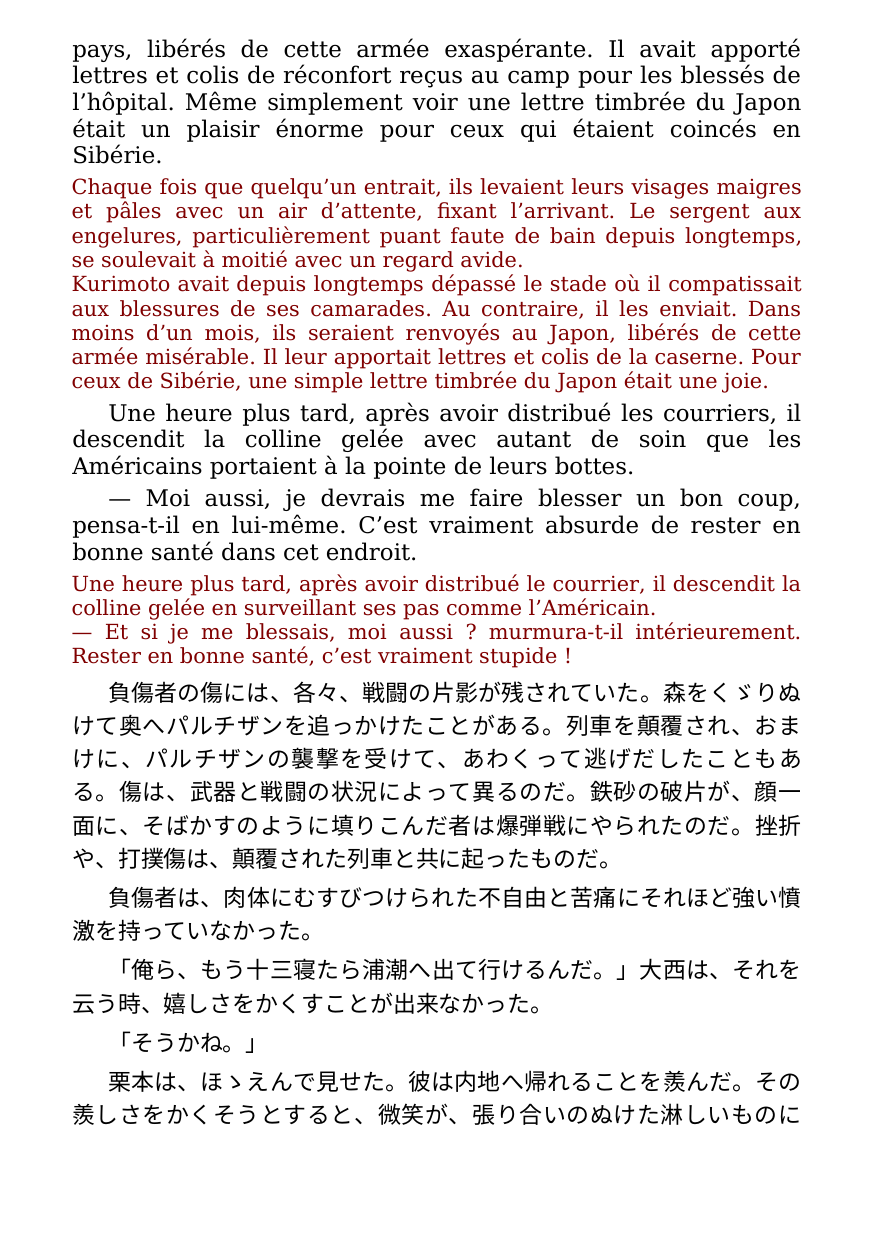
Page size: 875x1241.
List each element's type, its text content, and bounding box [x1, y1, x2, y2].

text pays, libérés de cette armée exaspérante. Il avait apporté lettres et colis de réconfort reçus au camp pour les blessés de l’hôpital. Même simplement voir une lettre timbrée du Japon était un plaisir énorme pour ceux qui étaient coincés en Sibérie. [72, 36, 802, 169]
text 栗本は、ほゝえんで見せた。彼は内地へ帰れることを羨んだ。その羨しさをかくそうとすると、微笑が、張り合いのぬけた淋しいものに [72, 1064, 802, 1130]
text 「俺ら、もう十三寝たら浦潮へ出て行けるんだ。」大西は、それを云う時、嬉しさをかくすことが出来なかった。 [72, 952, 802, 1019]
text 負傷者の傷には、各々、戦闘の片影が残されていた。森をくゞりぬけて奥へパルチザンを追っかけたことがある。列車を顛覆され、おまけに、パルチザンの襲撃を受けて、あわくって逃げだしたこともある。傷は、武器と戦闘の状況によって異るのだ。鉄砂の破片が、顔一面に、そばかすのように填りこんだ者は爆弾戦にやられたのだ。挫折や、打撲傷は、顛覆された列車と共に起ったものだ。 [72, 674, 802, 874]
text 「そうかね。」 [72, 1025, 802, 1058]
text — Et si je me blessais, moi aussi ? murmura-t-il intérieurement. Rester en bonne santé, c’est vraiment stupide ! [71, 620, 803, 669]
text Une heure plus tard, après avoir distribué le courrier, il descendit la colline gelée en surveillant ses pas comme l’Américain. [71, 572, 803, 620]
text Chaque fois que quelqu’un entrait, ils levaient leurs visages maigres et pâles avec un air d’attente, fixant l’arrivant. Le sergent aux engelures, particulièrement puant faute de bain depuis longtemps, se soulevait à moitié avec un regard avide. [71, 175, 803, 272]
text Kurimoto avait depuis longtemps dépassé le stade où il compatissait aux blessures de ses camarades. Au contraire, il les enviait. Dans moins d’un mois, ils seraient renvoyés au Japon, libérés de cette armée misérable. Il leur apportait lettres et colis de la caserne. Pour ceux de Sibérie, une simple lettre timbrée du Japon était une joie. [71, 272, 803, 394]
text Une heure plus tard, après avoir distribué les courriers, il descendit la colline gelée avec autant de soin que les Américains portaient à la pointe de leurs bottes. [72, 400, 802, 480]
text 負傷者は、肉体にむすびつけられた不自由と苦痛にそれほど強い憤激を持っていなかった。 [72, 880, 802, 946]
text — Moi aussi, je devrais me faire blesser un bon coup, pensa-t-il en lui-même. C’est vraiment absurde de rester en bonne santé dans cet endroit. [72, 486, 802, 566]
